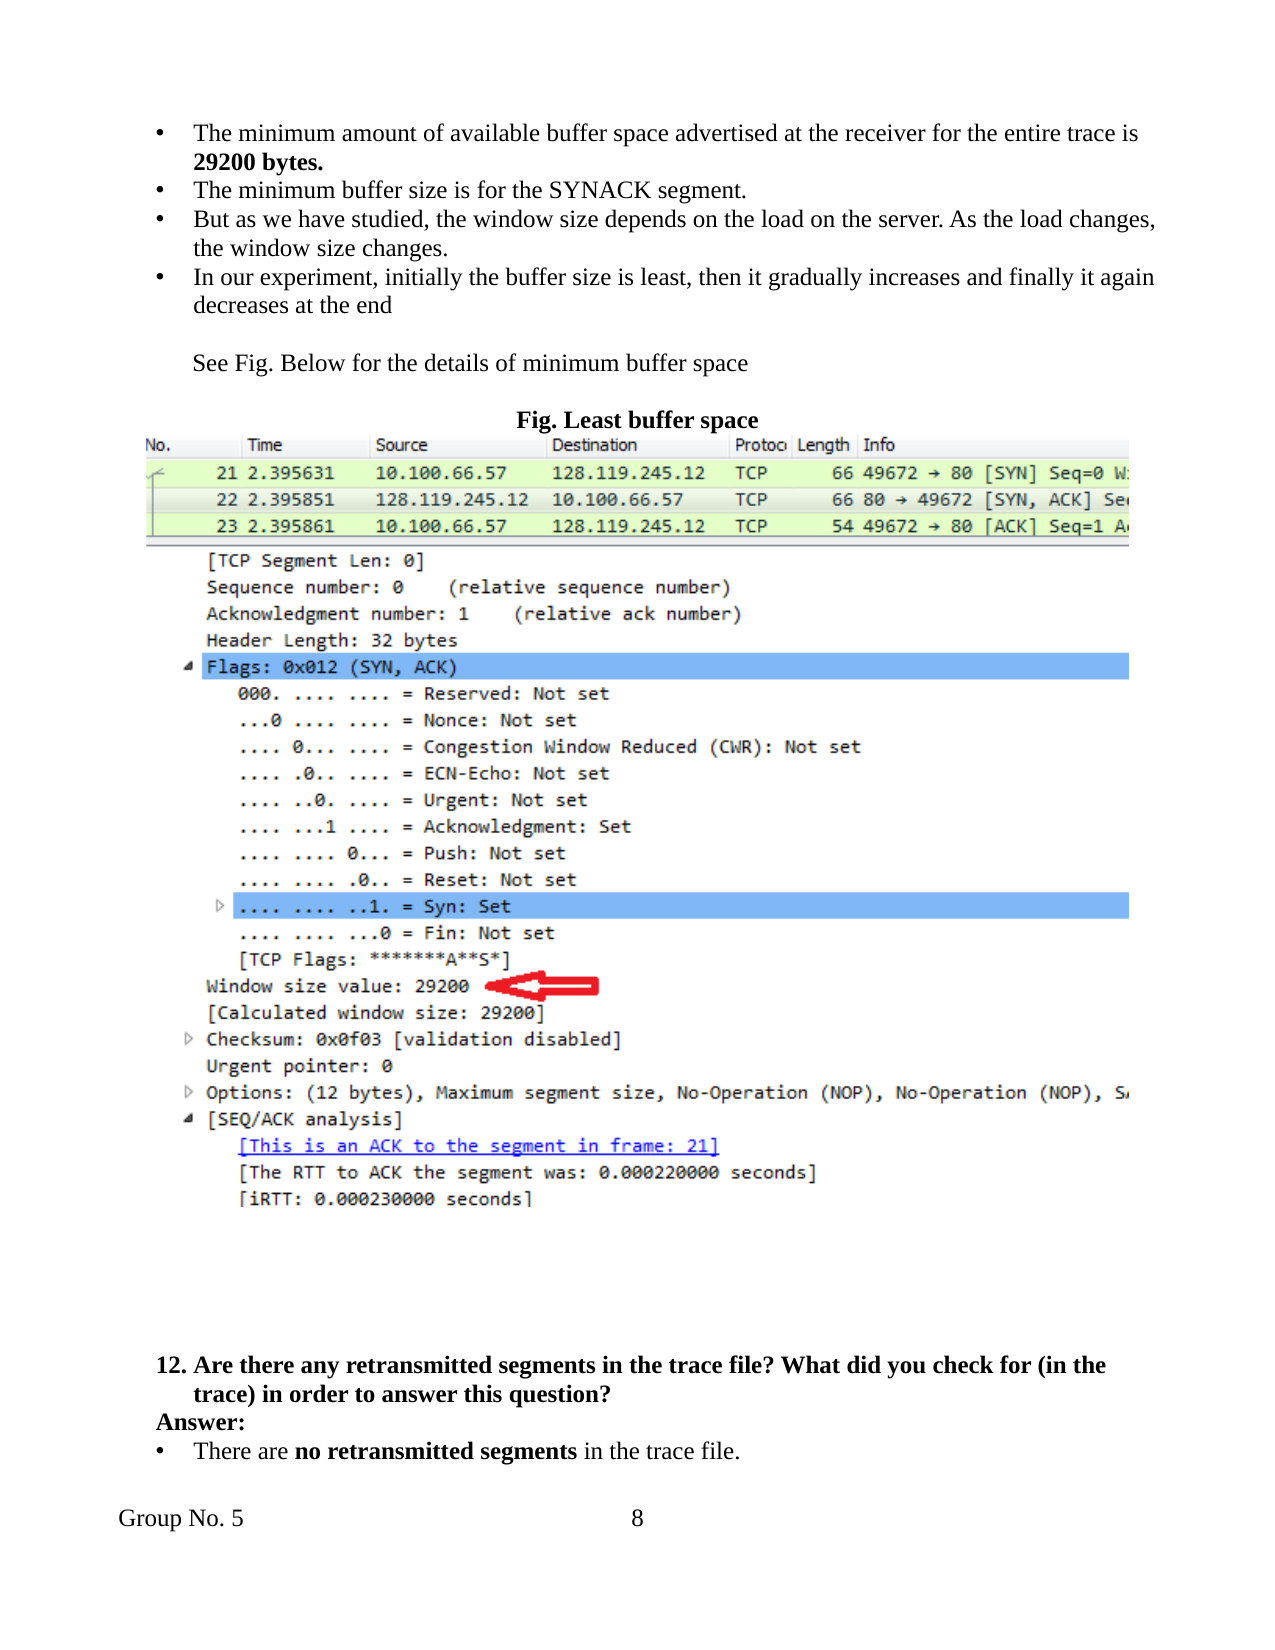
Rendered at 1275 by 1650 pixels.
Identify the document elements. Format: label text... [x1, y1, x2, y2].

list In our experiment, initially the buffer size is least, then it gradually increases and finally it again decreases at the end [156, 262, 1157, 319]
list The minimum buffer size is for the SYNACK segment. [156, 176, 1157, 204]
list Are there any retransmitted segments in the trace file? What did you check for (in the trace) in order to answer this question? [156, 1350, 1157, 1407]
list The minimum amount of available buffer space advertised at the receiver for the entire trace is 29200 bytes. [156, 118, 1157, 176]
list But as we have studied, the window size depends on the load on the server. As the load changes, the window size changes. [156, 204, 1157, 262]
text See Fig. Below for the details of minimum buffer space [118, 348, 1157, 377]
list Answer: [156, 1407, 1157, 1436]
picture [146, 434, 1129, 1207]
text Fig. Least buffer space [118, 406, 1157, 434]
list There are no retransmitted segments in the trace file. [156, 1436, 1157, 1465]
